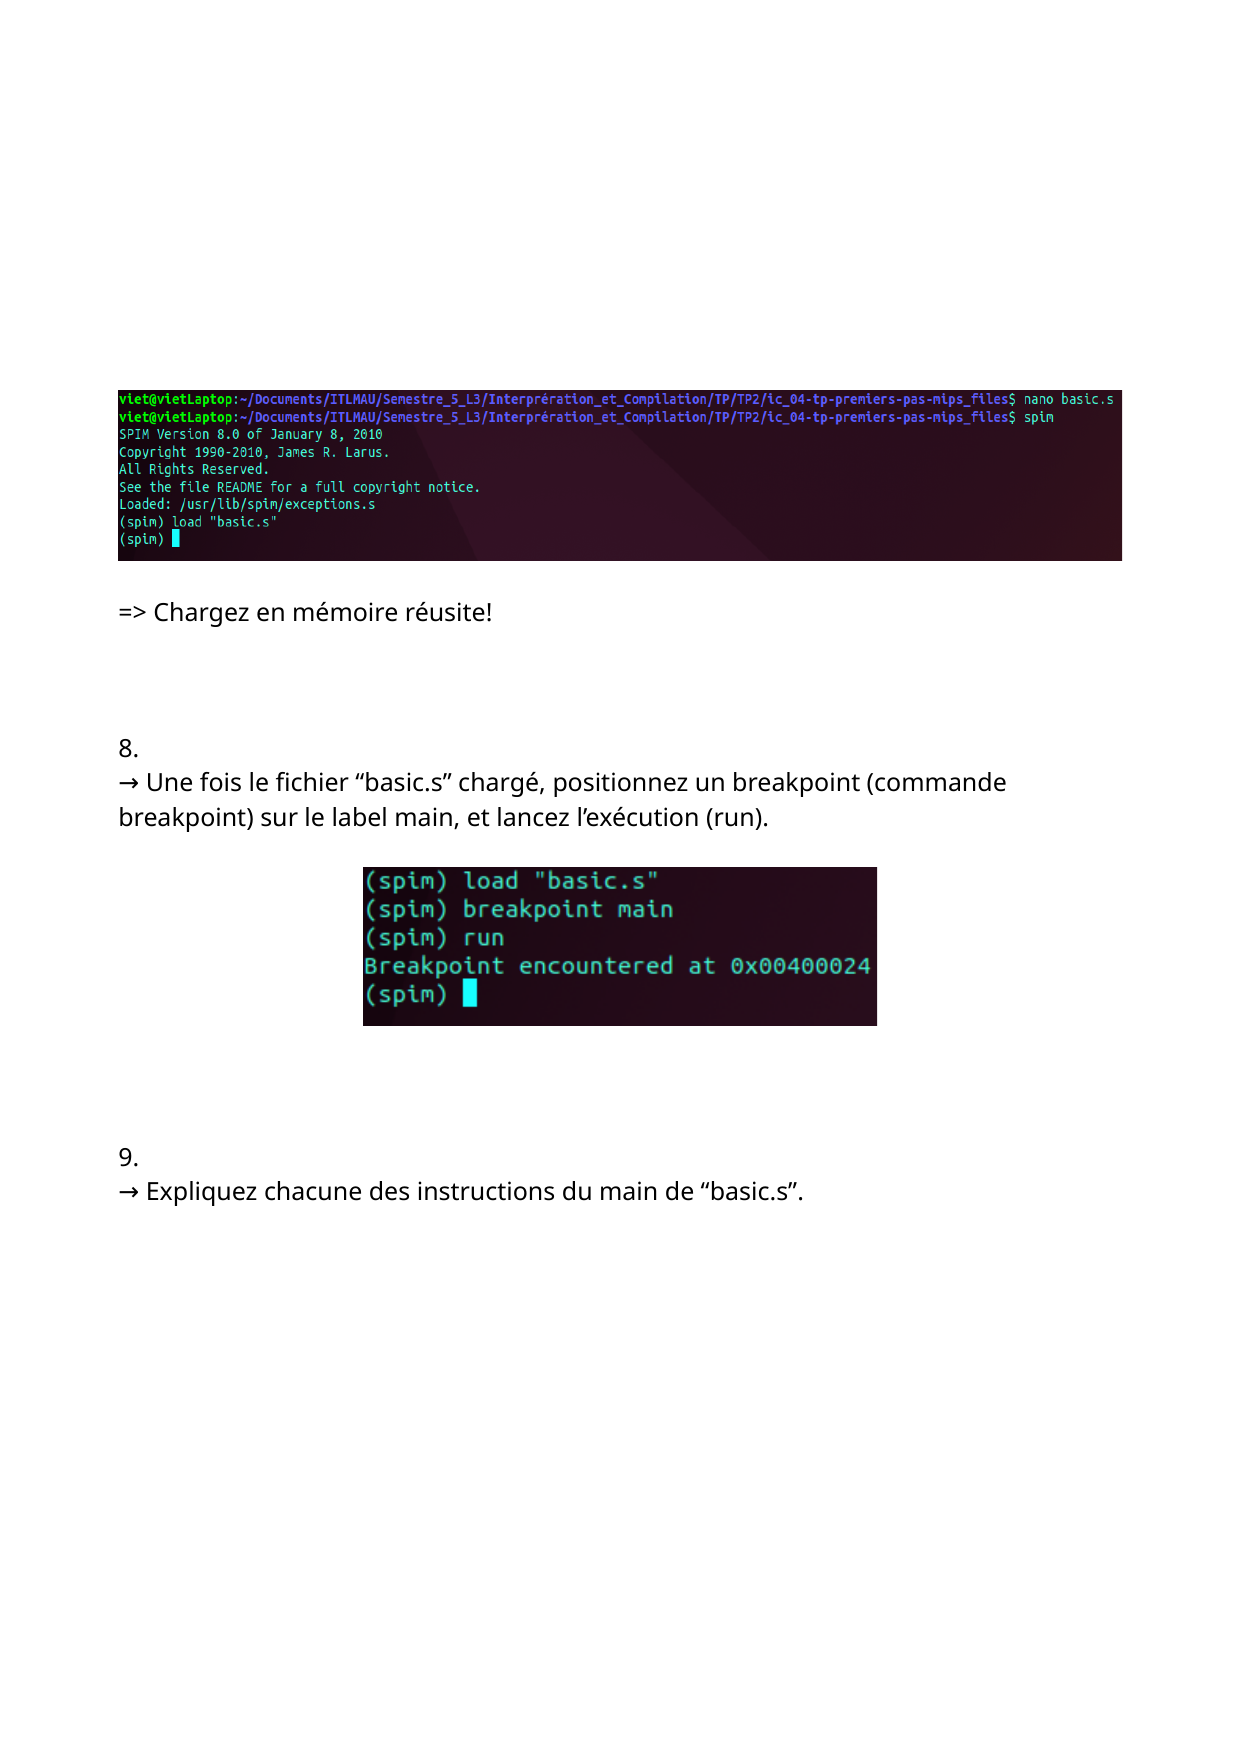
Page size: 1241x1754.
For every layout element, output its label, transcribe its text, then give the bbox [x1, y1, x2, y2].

picture [118, 390, 1123, 561]
text => Chargez en mémoire réusite! [118, 595, 1122, 629]
text → Une fois le fichier “basic.s” chargé, positionnez un breakpoint (commande breakpoint) sur le label main, et lancez l’exécution (run). [118, 765, 1122, 833]
text 8. [118, 731, 1122, 765]
text → Expliquez chacune des instructions du main de “basic.s”. [118, 1174, 1122, 1208]
text 9. [118, 1140, 1122, 1174]
picture [363, 867, 878, 1026]
